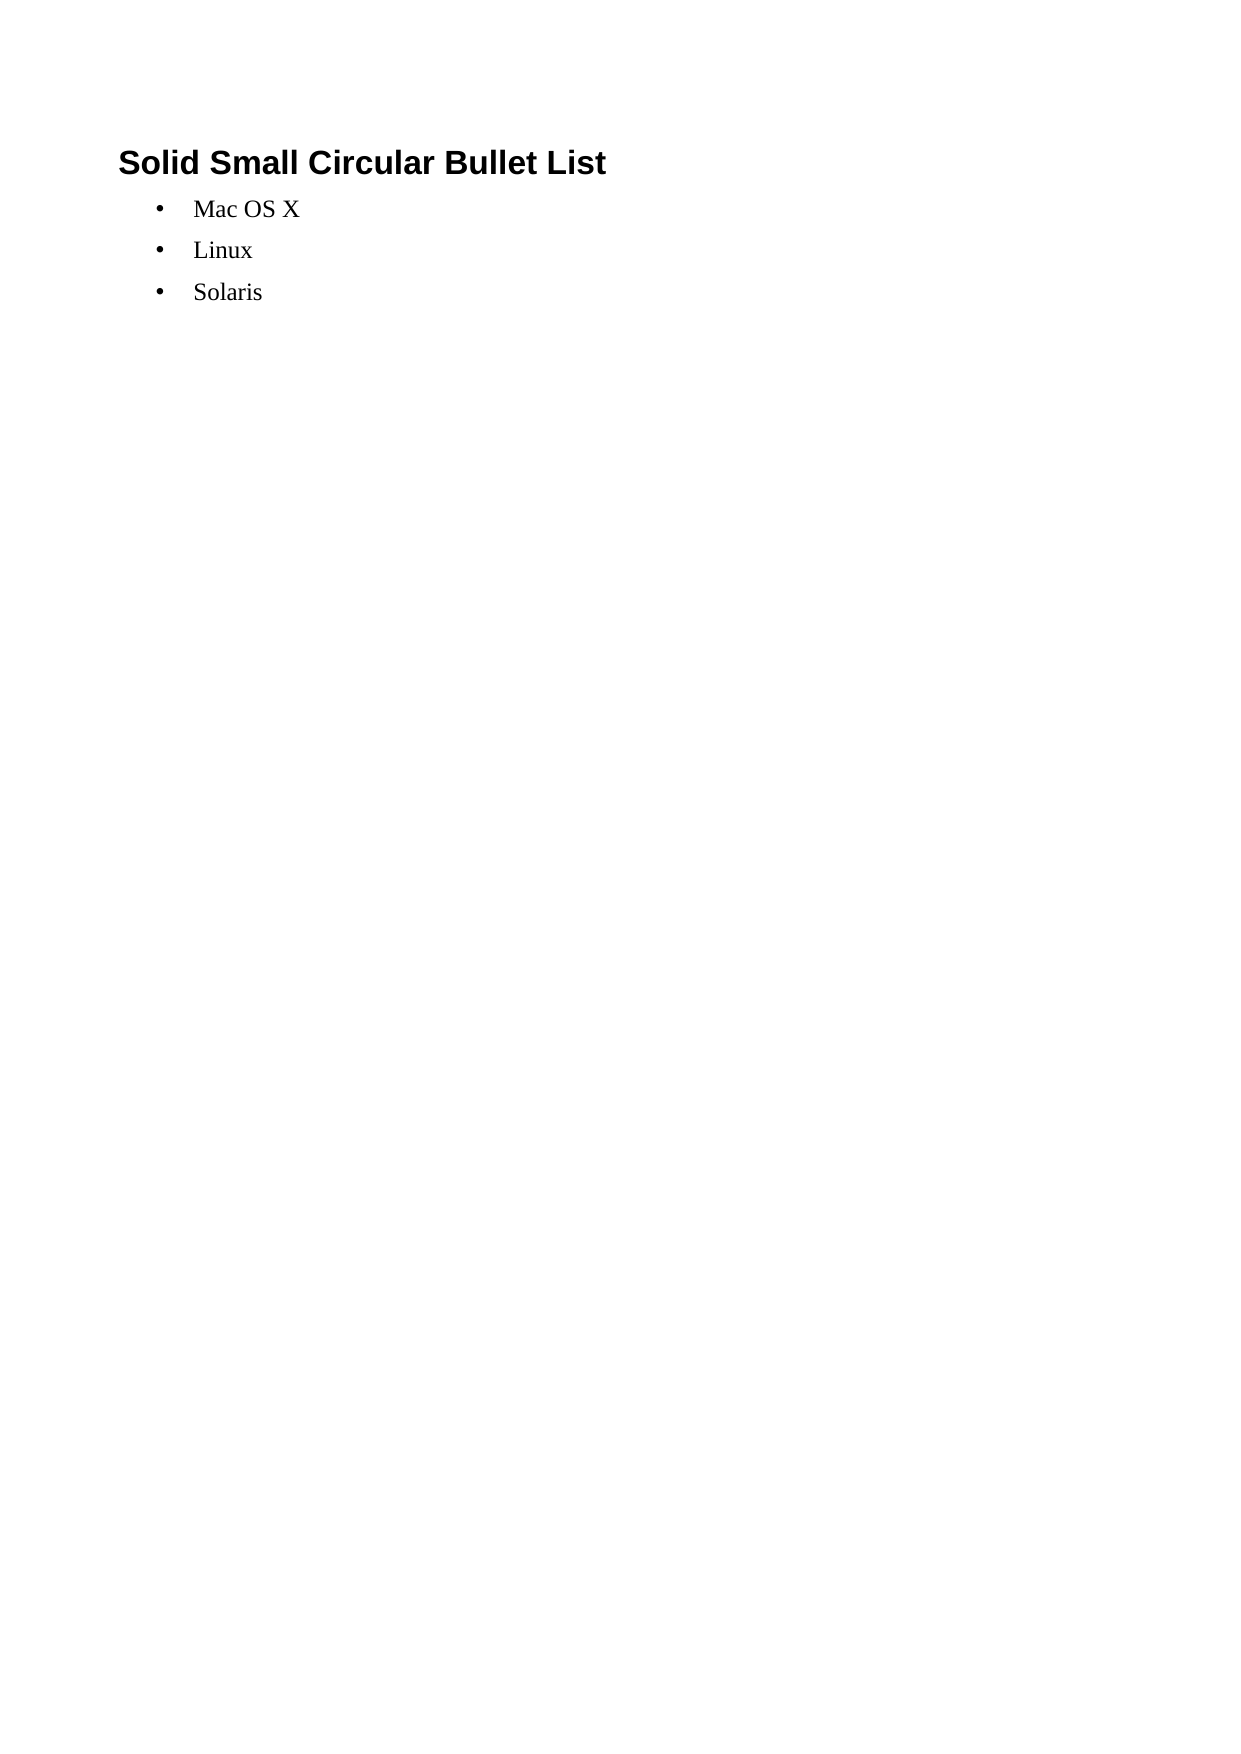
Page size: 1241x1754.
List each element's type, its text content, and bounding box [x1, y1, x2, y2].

list Solaris [156, 277, 1122, 306]
list Linux [156, 236, 1122, 264]
subtitle Solid Small Circular Bullet List [118, 143, 1122, 182]
list Mac OS X [156, 194, 1122, 223]
